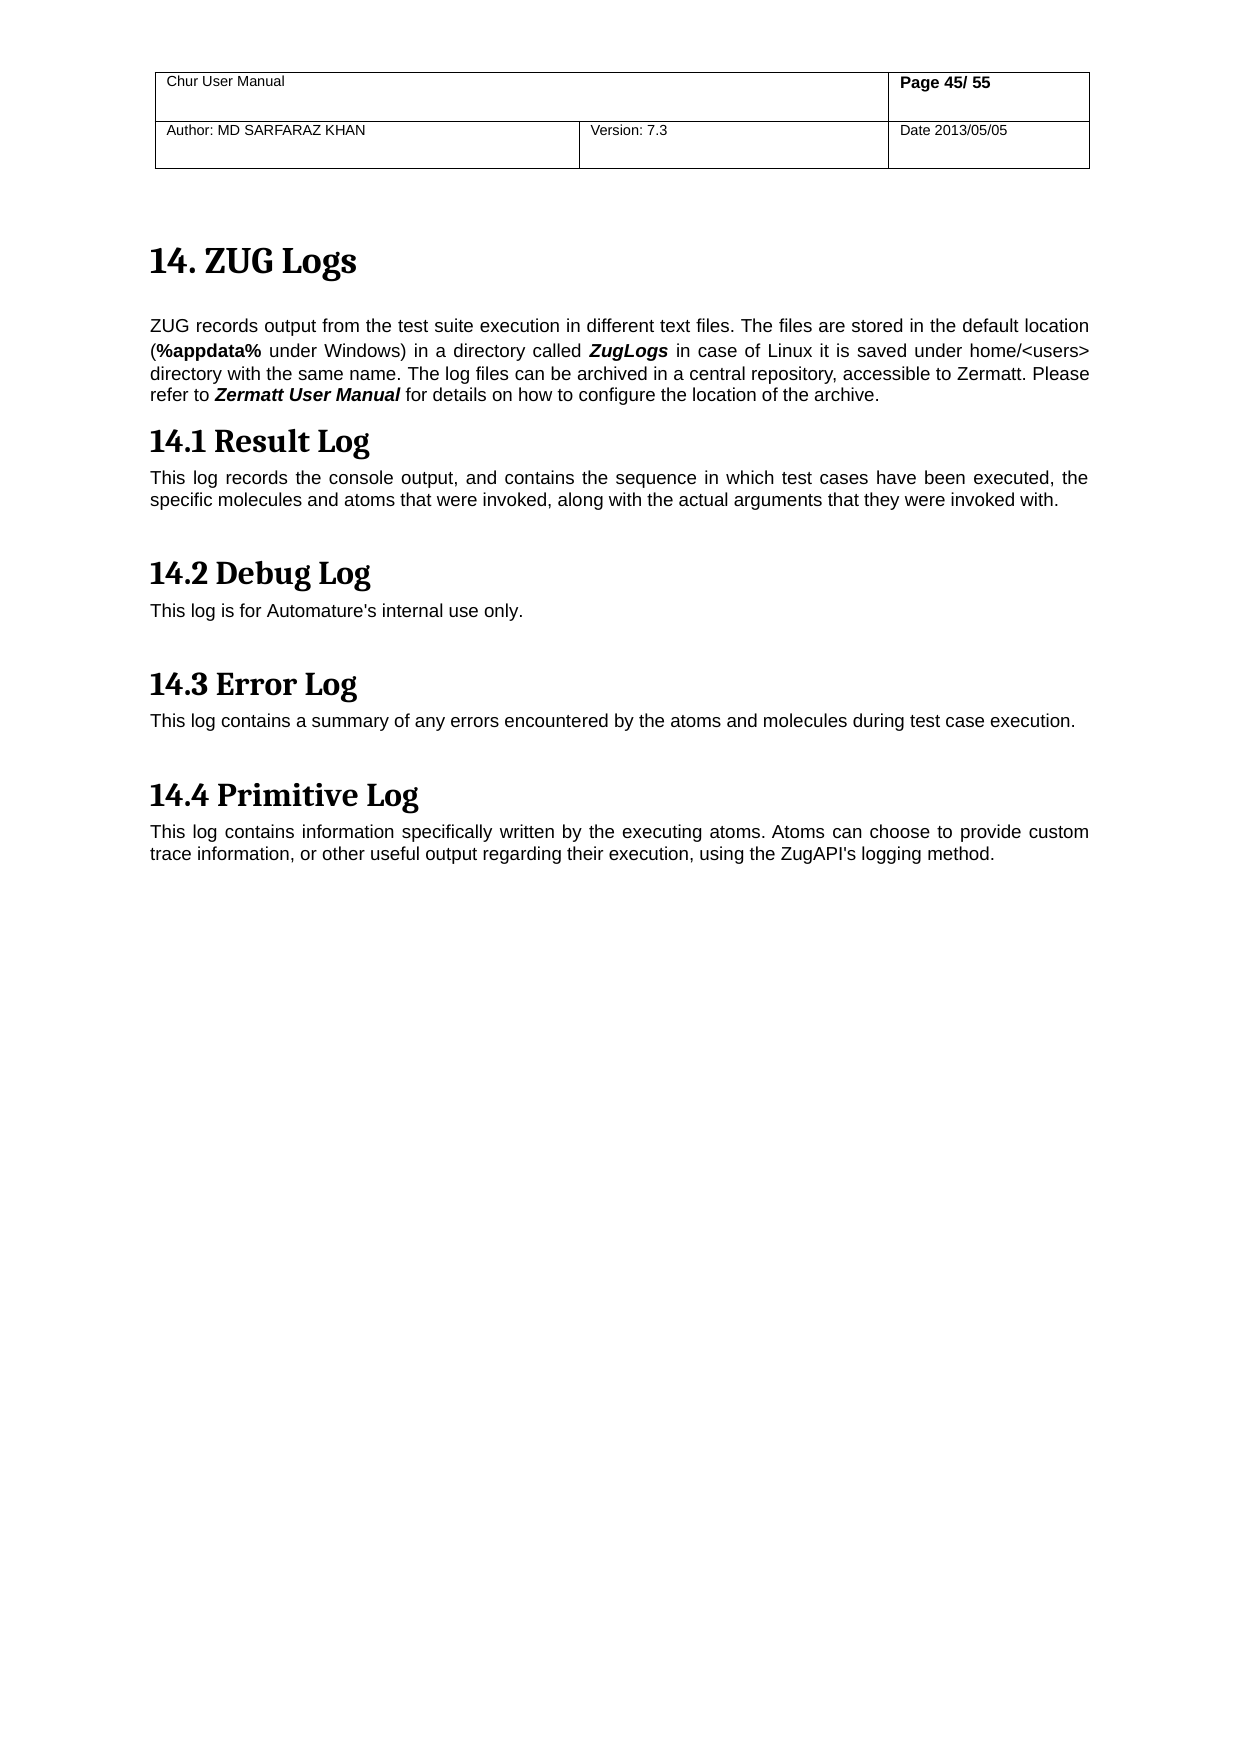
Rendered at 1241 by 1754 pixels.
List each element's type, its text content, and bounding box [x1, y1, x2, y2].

subtitle 14.1 Result Log [150, 422, 1090, 461]
text This log contains information specifically written by the executing atoms. Atoms can choose to provide custom trace information, or other useful output regarding their execution, using the ZugAPI's logging method. [150, 821, 1090, 864]
text This log records the console output, and contains the sequence in which test cases have been executed, the specific molecules and atoms that were invoked, along with the actual arguments that they were invoked with. [150, 467, 1090, 510]
subtitle 14.4 Primitive Log [150, 776, 1090, 815]
text ZUG records output from the test suite execution in different text files. The files are stored in the default location (%appdata% under Windows) in a directory called ZugLogs in case of Linux it is saved under home/<users> directory with the same name. The log files can be archived in a central repository, accessible to Zermatt. Please refer to Zermatt User Manual for details on how to configure the location of the archive. [150, 314, 1090, 405]
subtitle 14.2 Debug Log [150, 555, 1090, 593]
text This log is for Automature's internal use only. [150, 599, 1090, 621]
subtitle 14. ZUG Logs [150, 240, 1090, 283]
text This log contains a summary of any errors encountered by the atoms and molecules during test case execution. [150, 710, 1090, 732]
subtitle 14.3 Error Log [150, 666, 1090, 704]
